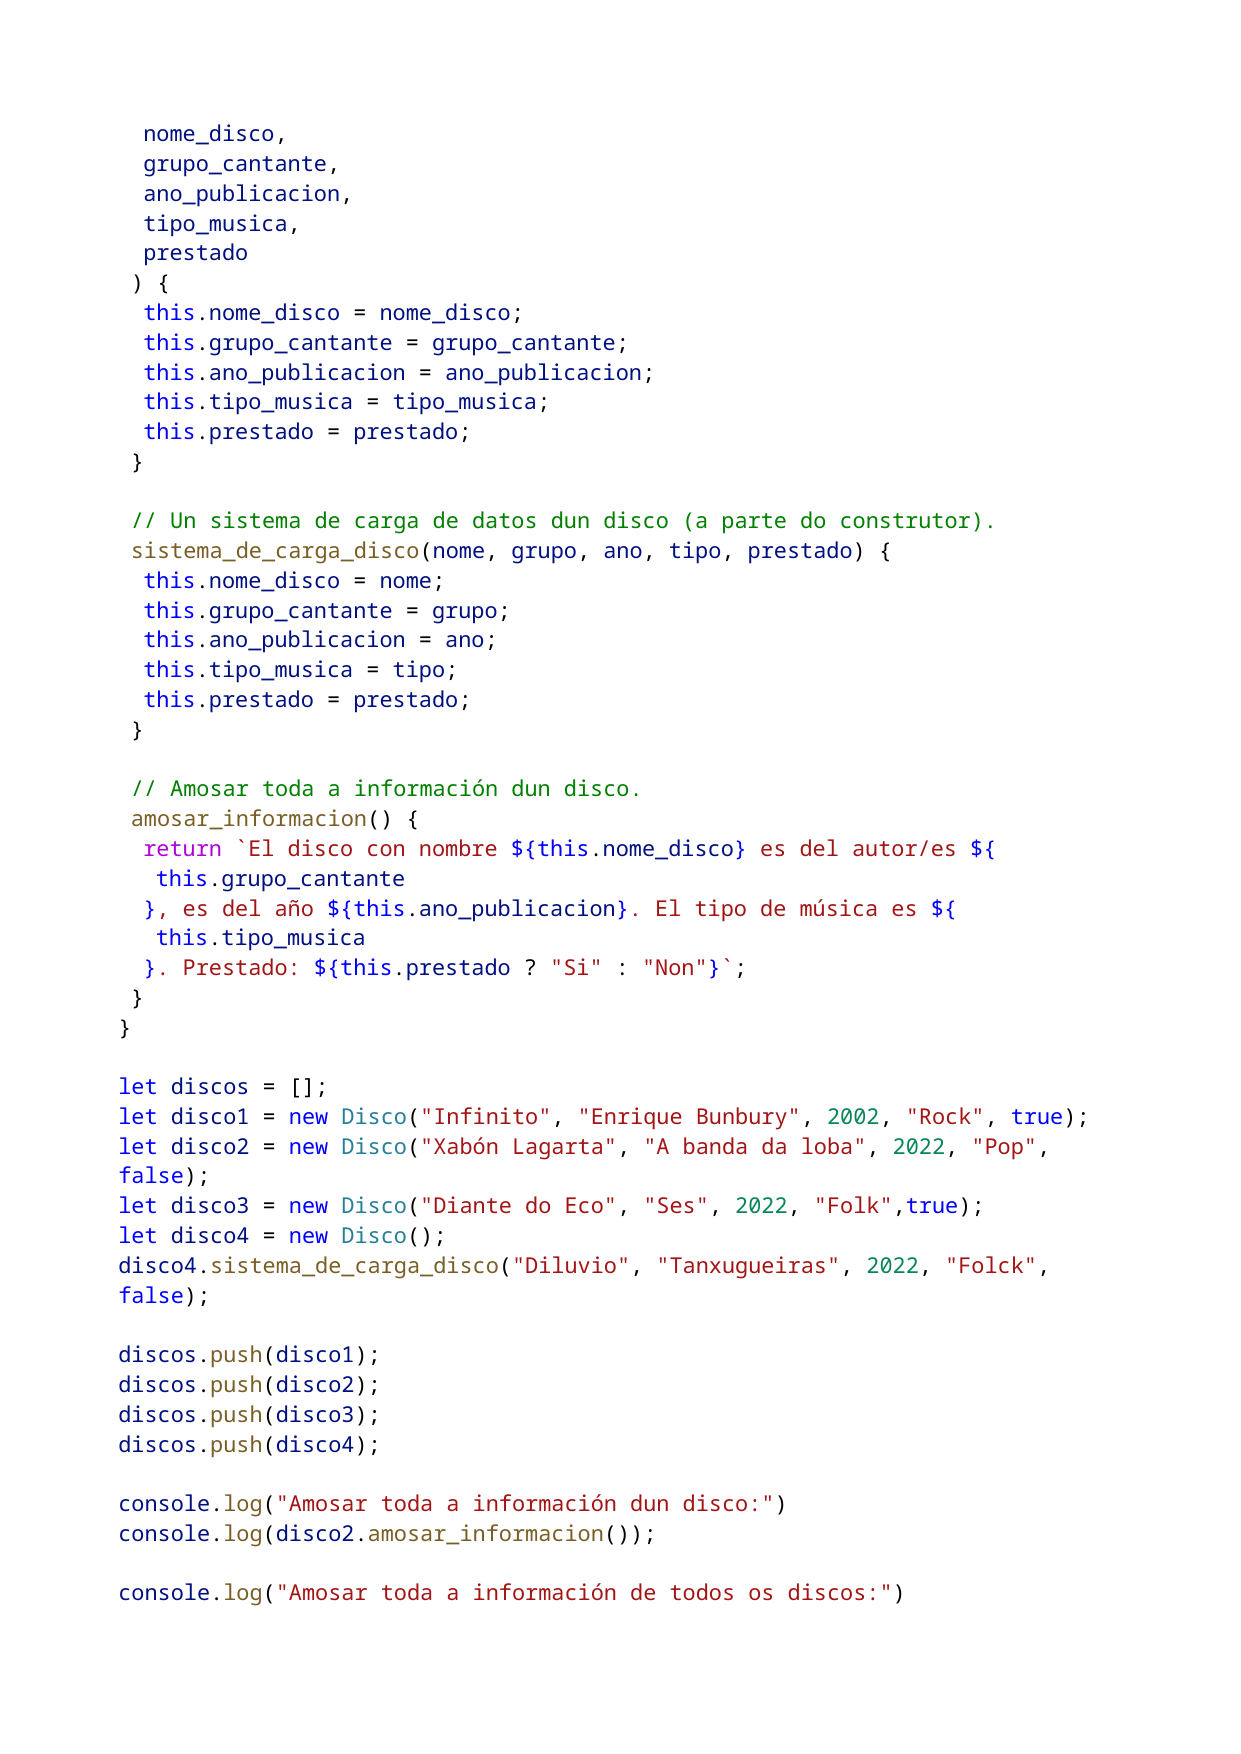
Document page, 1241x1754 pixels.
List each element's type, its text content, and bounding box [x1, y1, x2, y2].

text this.grupo_cantante = grupo_cantante; [118, 327, 1122, 356]
text grupo_cantante, [118, 148, 1122, 178]
text // Un sistema de carga de datos dun disco (a parte do construtor). [118, 505, 1122, 535]
text } [118, 1012, 1122, 1041]
text discos.push(disco2); [118, 1369, 1122, 1399]
text console.log("Amosar toda a información de todos os discos:") [118, 1577, 1122, 1607]
text this.nome_disco = nome; [118, 565, 1122, 595]
text this.grupo_cantante [118, 863, 1122, 892]
text }, es del año ${this.ano_publicacion}. El tipo de música es ${ [118, 892, 1122, 922]
text discos.push(disco3); [118, 1399, 1122, 1428]
text sistema_de_carga_disco(nome, grupo, ano, tipo, prestado) { [118, 535, 1122, 565]
text // Amosar toda a información dun disco. [118, 773, 1122, 803]
text this.tipo_musica = tipo; [118, 654, 1122, 684]
text this.prestado = prestado; [118, 684, 1122, 714]
text } [118, 714, 1122, 744]
text this.grupo_cantante = grupo; [118, 595, 1122, 624]
text amosar_informacion() { [118, 803, 1122, 833]
text disco4.sistema_de_carga_disco("Diluvio", "Tanxugueiras", 2022, "Folck", false); [118, 1250, 1122, 1309]
text this.tipo_musica [118, 922, 1122, 952]
text let disco3 = new Disco("Diante do Eco", "Ses", 2022, "Folk",true); [118, 1190, 1122, 1220]
text this.tipo_musica = tipo_musica; [118, 386, 1122, 416]
text this.ano_publicacion = ano; [118, 624, 1122, 654]
text let disco2 = new Disco("Xabón Lagarta", "A banda da loba", 2022, "Pop", false); [118, 1131, 1122, 1190]
text } [118, 982, 1122, 1012]
text let discos = []; [118, 1071, 1122, 1101]
text }. Prestado: ${this.prestado ? "Si" : "Non"}`; [118, 952, 1122, 982]
text ) { [118, 267, 1122, 297]
text this.ano_publicacion = ano_publicacion; [118, 356, 1122, 386]
text nome_disco, [118, 118, 1122, 148]
text console.log(disco2.amosar_informacion()); [118, 1518, 1122, 1548]
text let disco1 = new Disco("Infinito", "Enrique Bunbury", 2002, "Rock", true); [118, 1101, 1122, 1131]
text prestado [118, 237, 1122, 267]
text this.nome_disco = nome_disco; [118, 297, 1122, 327]
text console.log("Amosar toda a información dun disco:") [118, 1488, 1122, 1518]
text discos.push(disco4); [118, 1428, 1122, 1458]
text discos.push(disco1); [118, 1339, 1122, 1369]
text return `El disco con nombre ${this.nome_disco} es del autor/es ${ [118, 833, 1122, 863]
text } [118, 446, 1122, 476]
text tipo_musica, [118, 207, 1122, 237]
text let disco4 = new Disco(); [118, 1220, 1122, 1250]
text ano_publicacion, [118, 178, 1122, 207]
text this.prestado = prestado; [118, 416, 1122, 446]
